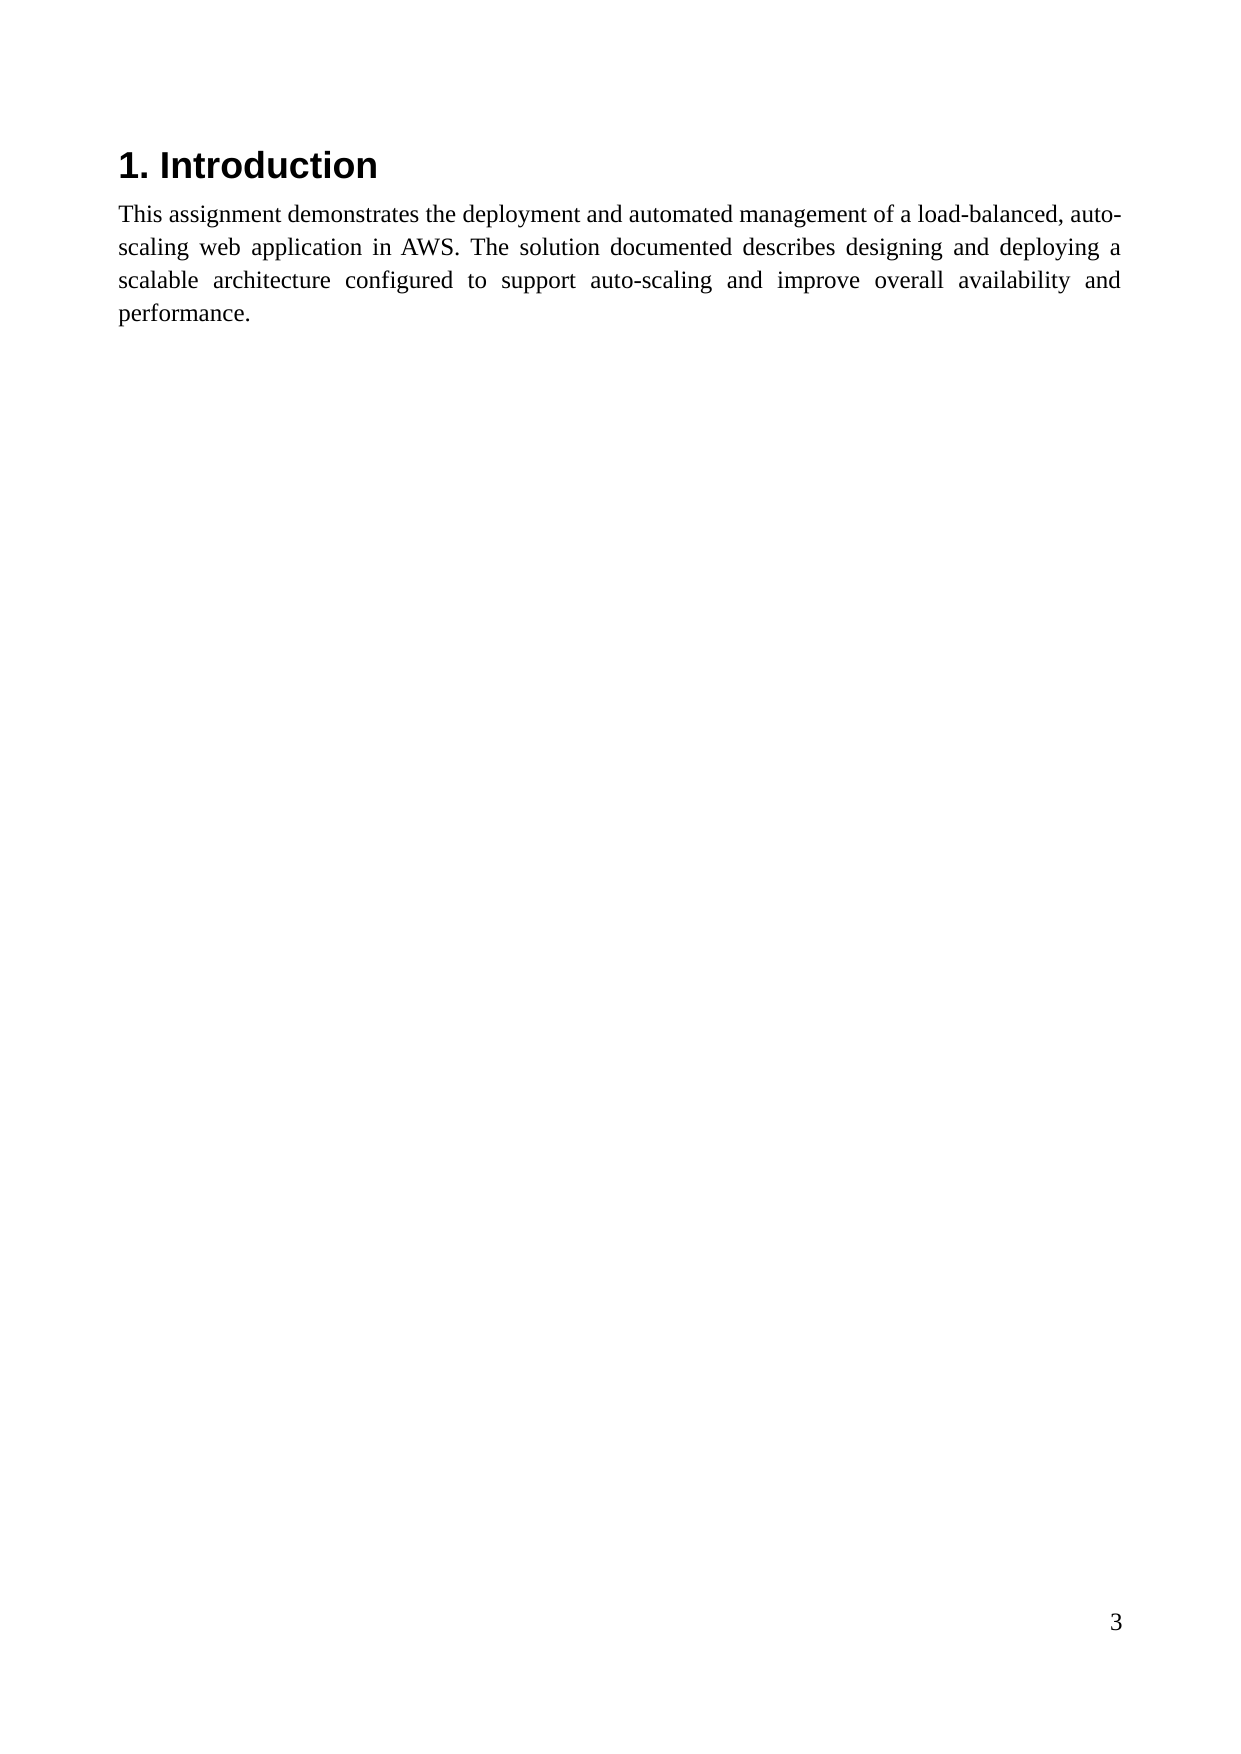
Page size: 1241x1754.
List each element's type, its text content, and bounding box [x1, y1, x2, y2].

text This assignment demonstrates the deployment and automated management of a load-balanced, auto-scaling web application in AWS. The solution documented describes designing and deploying a scalable architecture configured to support auto-scaling and improve overall availability and performance. [118, 199, 1122, 327]
subtitle 1. Introduction [118, 143, 1122, 186]
